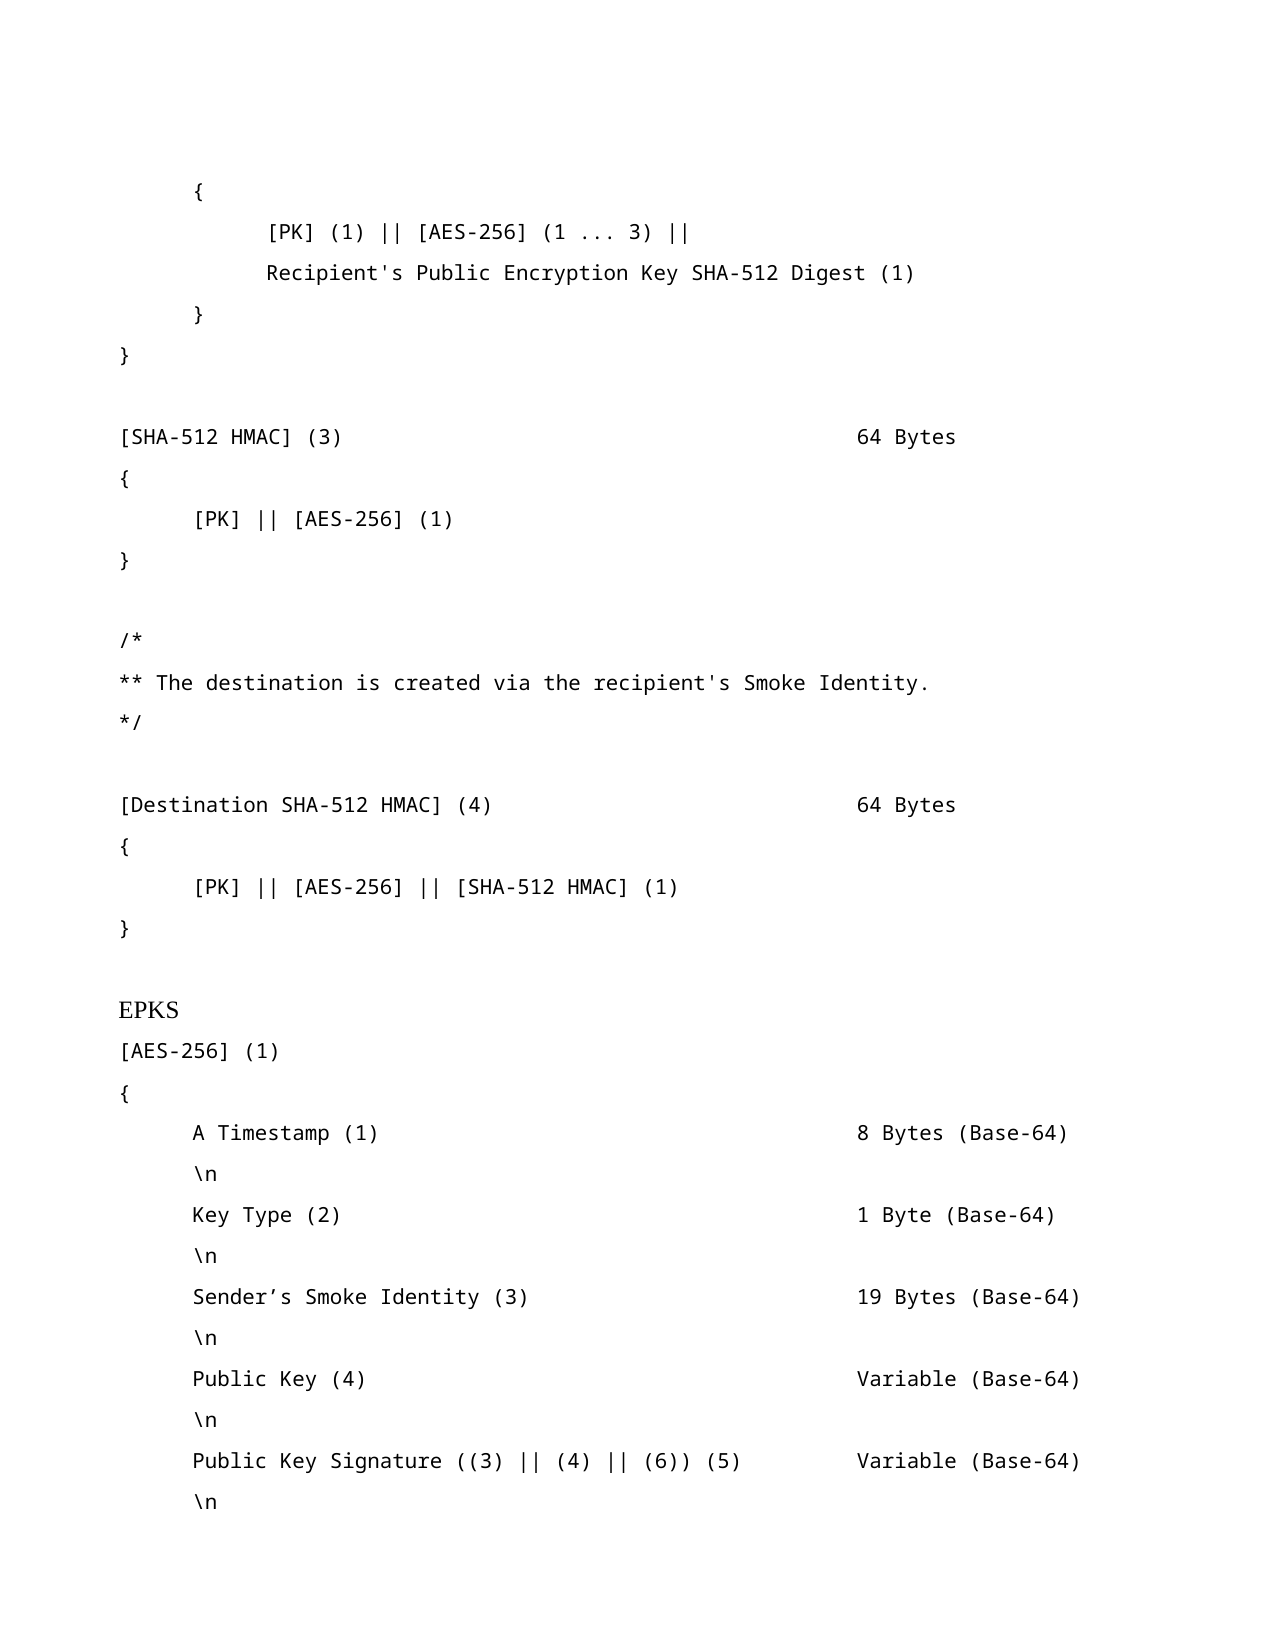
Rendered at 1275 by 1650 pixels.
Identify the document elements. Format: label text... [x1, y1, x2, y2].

text [SHA-512 HMAC] (3) 64 Bytes [118, 422, 1157, 450]
text [AES-256] (1) [118, 1037, 1157, 1065]
text \n [118, 1487, 1157, 1515]
text { [118, 1078, 1157, 1106]
text } [118, 340, 1157, 368]
text [Destination SHA-512 HMAC] (4) 64 Bytes [118, 790, 1157, 819]
text */ [118, 708, 1157, 737]
text } [118, 299, 1157, 328]
text { [118, 176, 1157, 205]
text \n [118, 1405, 1157, 1433]
text Recipient's Public Encryption Key SHA-512 Digest (1) [118, 258, 1157, 287]
text { [118, 463, 1157, 491]
text Key Type (2) 1 Byte (Base-64) [118, 1200, 1157, 1229]
text } [118, 913, 1157, 942]
text \n [118, 1159, 1157, 1188]
text { [118, 831, 1157, 860]
text [PK] || [AES-256] || [SHA-512 HMAC] (1) [118, 872, 1157, 901]
text } [118, 545, 1157, 573]
text Public Key (4) Variable (Base-64) [118, 1364, 1157, 1393]
text Public Key Signature ((3) || (4) || (6)) (5) Variable (Base-64) [118, 1446, 1157, 1474]
text \n [118, 1323, 1157, 1352]
text A Timestamp (1) 8 Bytes (Base-64) [118, 1118, 1157, 1147]
text /* [118, 627, 1157, 655]
text [PK] (1) || [AES-256] (1 ... 3) || [118, 217, 1157, 246]
text [PK] || [AES-256] (1) [118, 504, 1157, 532]
text ** The destination is created via the recipient's Smoke Identity. [118, 668, 1157, 696]
text Sender’s Smoke Identity (3) 19 Bytes (Base-64) [118, 1282, 1157, 1311]
text EPKS [118, 995, 1157, 1024]
text \n [118, 1241, 1157, 1270]
